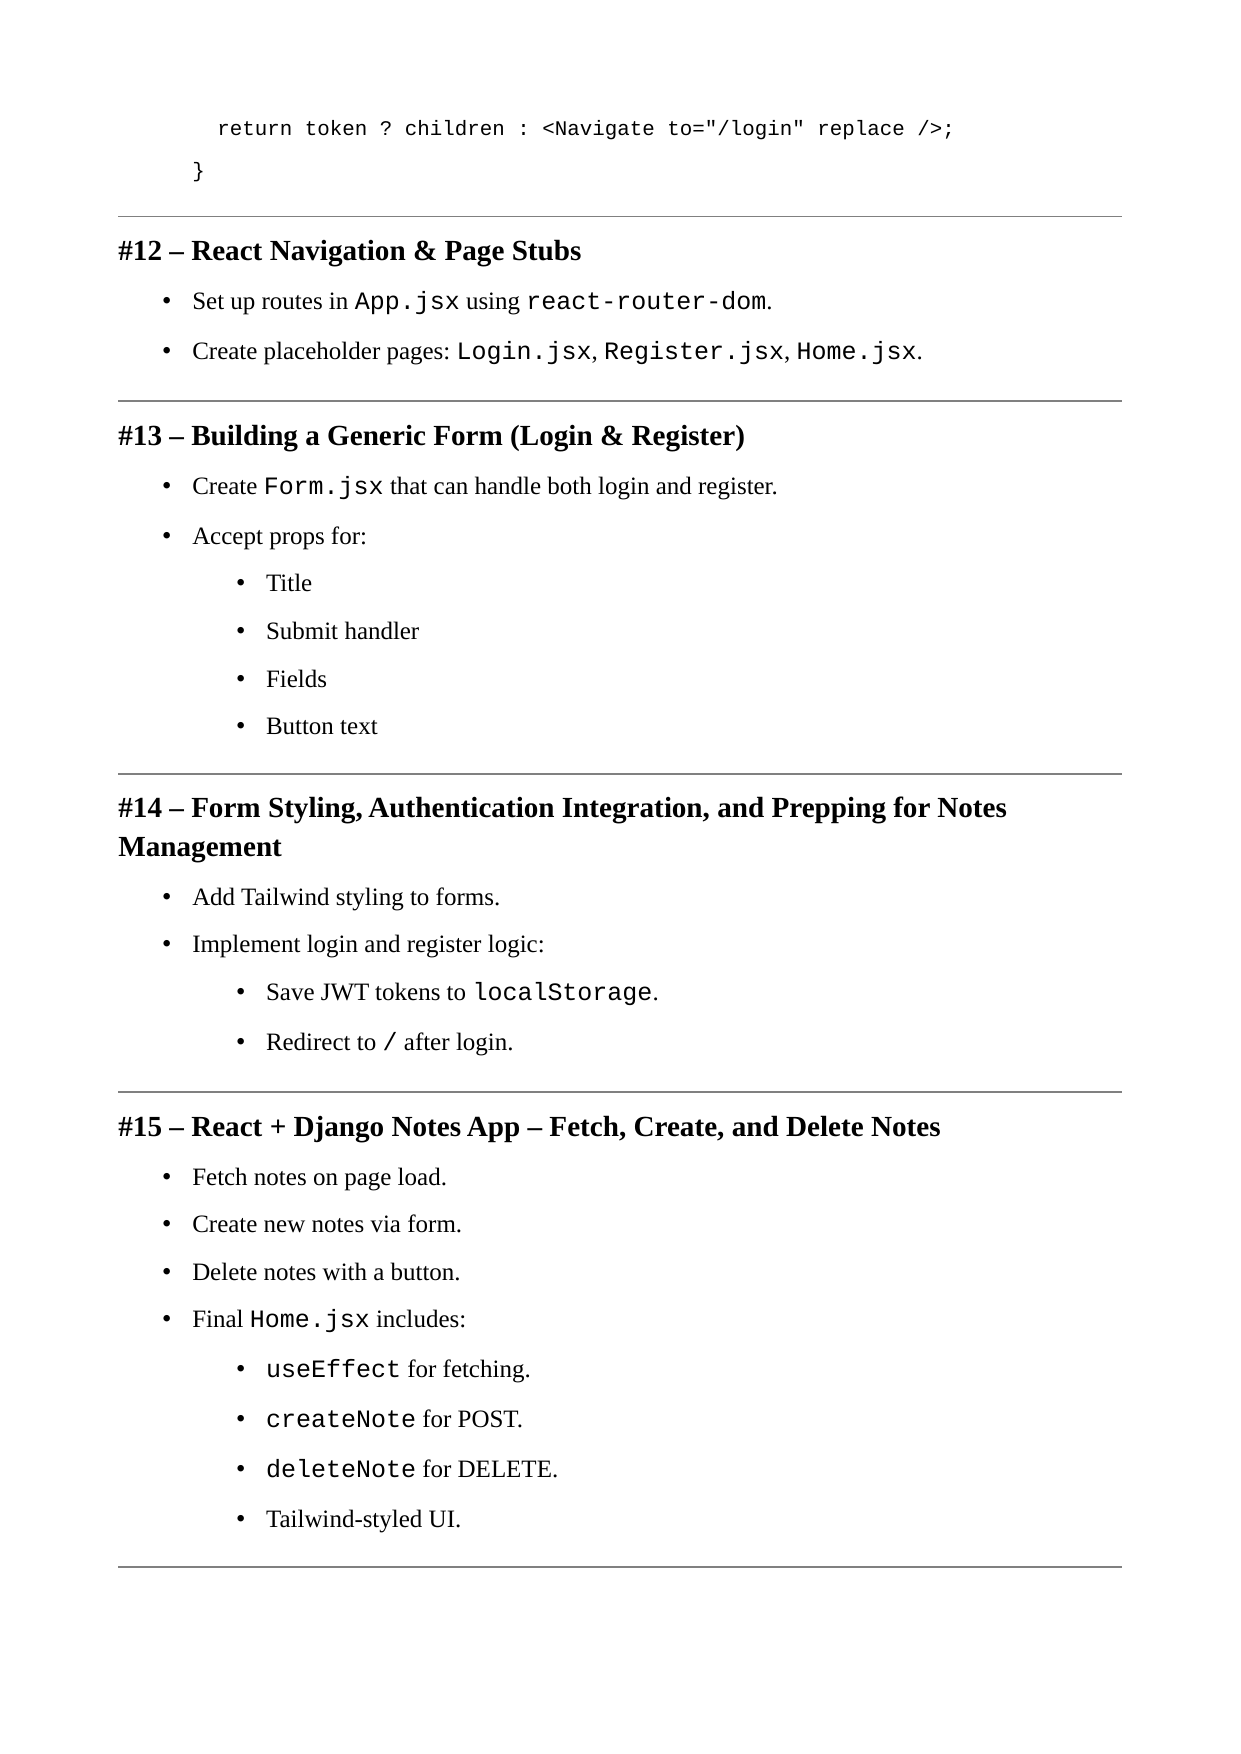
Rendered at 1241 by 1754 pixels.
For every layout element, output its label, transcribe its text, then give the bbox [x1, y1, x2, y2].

list Title [236, 568, 1122, 597]
list return token ? children : <Navigate to="/login" replace />; [162, 118, 1122, 142]
list Tailwind-styled UI. [236, 1504, 1122, 1533]
list deleteNote for DELETE. [236, 1454, 1122, 1485]
list Button text [236, 711, 1122, 740]
list Fields [236, 664, 1122, 692]
list Implement login and register logic: [162, 929, 1122, 958]
list Create new notes via form. [162, 1209, 1122, 1238]
list Create Form.jsx that can handle both login and register. [162, 471, 1122, 502]
list Add Tailwind styling to forms. [162, 882, 1122, 911]
list Create placeholder pages: Login.jsx, Register.jsx, Home.jsx. [162, 336, 1122, 367]
list Set up routes in App.jsx using react-router-dom. [162, 286, 1122, 317]
list createNote for POST. [236, 1404, 1122, 1435]
list } [162, 160, 1122, 183]
list Final Home.jsx includes: [162, 1304, 1122, 1335]
subtitle #12 – React Navigation & Page Stubs [118, 233, 1122, 267]
list Redirect to / after login. [236, 1027, 1122, 1058]
subtitle #14 – Form Styling, Authentication Integration, and Prepping for Notes Management [118, 790, 1122, 862]
subtitle #13 – Building a Generic Form (Login & Register) [118, 418, 1122, 451]
subtitle #15 – React + Django Notes App – Fetch, Create, and Delete Notes [118, 1109, 1122, 1142]
list Fetch notes on page load. [162, 1162, 1122, 1191]
list Accept props for: [162, 521, 1122, 549]
list Save JWT tokens to localStorage. [236, 977, 1122, 1008]
list Submit handler [236, 616, 1122, 645]
list useEffect for fetching. [236, 1354, 1122, 1385]
list Delete notes with a button. [162, 1257, 1122, 1286]
